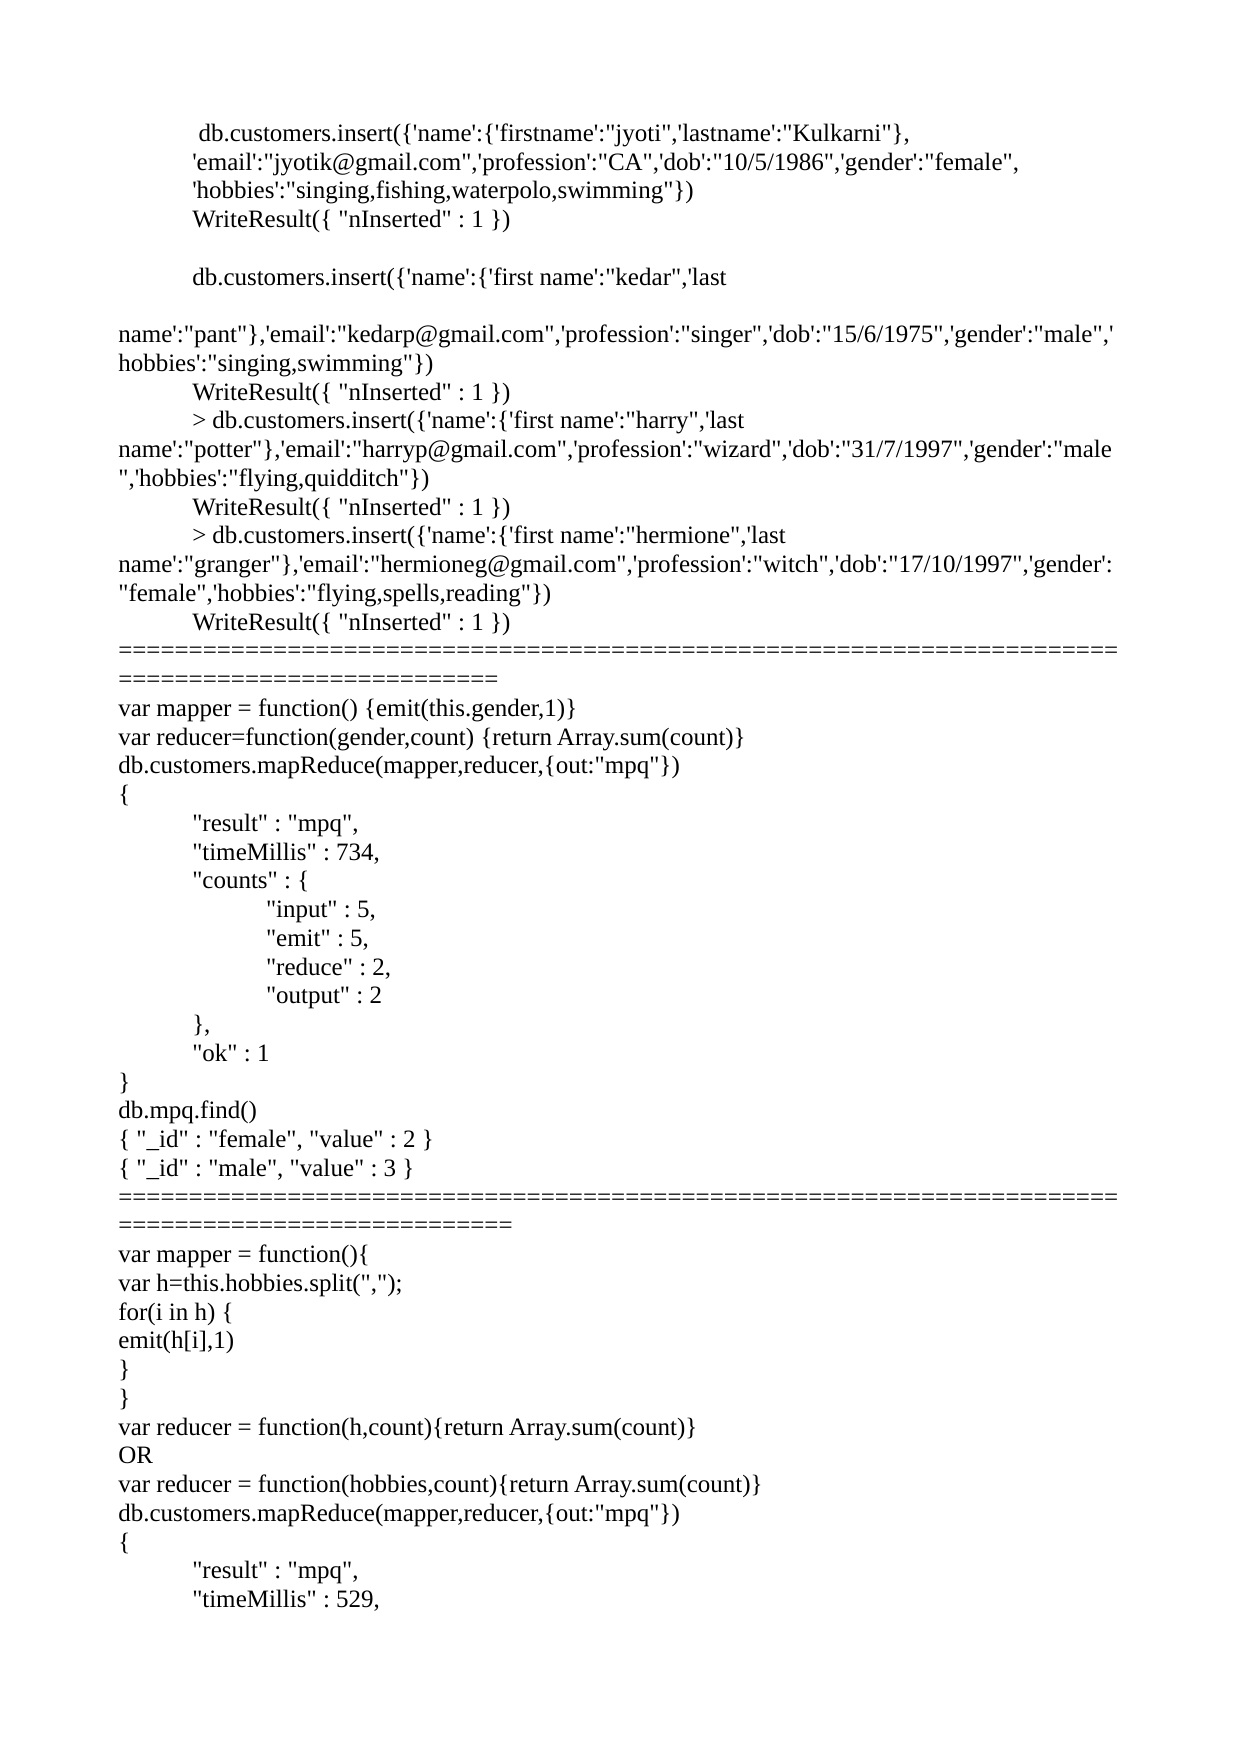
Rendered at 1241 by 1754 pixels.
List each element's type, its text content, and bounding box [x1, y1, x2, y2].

text var reducer=function(gender,count) {return Array.sum(count)} [118, 722, 1122, 751]
text { [118, 1527, 1122, 1556]
text { "_id" : "female", "value" : 2 } [118, 1124, 1122, 1153]
text 'hobbies':"singing,fishing,waterpolo,swimming"}) [118, 176, 1122, 204]
text 'email':"jyotik@gmail.com",'profession':"CA",'dob':"10/5/1986",'gender':"female", [118, 147, 1122, 176]
text OR [118, 1441, 1122, 1469]
text WriteResult({ "nInserted" : 1 }) [118, 377, 1122, 406]
text db.customers.mapReduce(mapper,reducer,{out:"mpq"}) [118, 751, 1122, 779]
text "ok" : 1 [118, 1038, 1122, 1067]
text WriteResult({ "nInserted" : 1 }) [118, 607, 1122, 636]
text } [118, 1354, 1122, 1383]
text db.customers.insert({'name':{'firstname':"jyoti",'lastname':"Kulkarni"}, [118, 118, 1122, 147]
text "reduce" : 2, [118, 952, 1122, 981]
text var reducer = function(h,count){return Array.sum(count)} [118, 1412, 1122, 1441]
text =================================================================================================== [118, 1182, 1122, 1239]
text "emit" : 5, [118, 923, 1122, 952]
text } [118, 1067, 1122, 1096]
text var reducer = function(hobbies,count){return Array.sum(count)} [118, 1469, 1122, 1498]
text > db.customers.insert({'name':{'first name':"harry",'last name':"potter"},'email':"harryp@gmail.com",'profession':"wizard",'dob':"31/7/1997",'gender':"male",'hobbies':"flying,quidditch"}) [118, 406, 1122, 492]
text "input" : 5, [118, 894, 1122, 923]
text db.customers.mapReduce(mapper,reducer,{out:"mpq"}) [118, 1498, 1122, 1527]
text emit(h[i],1) [118, 1326, 1122, 1354]
text } [118, 1383, 1122, 1412]
text db.customers.insert({'name':{'first name':"kedar",'last name':"pant"},'email':"kedarp@gmail.com",'profession':"singer",'dob':"15/6/1975",'gender':"male",'hobbies':"singing,swimming"}) [118, 262, 1122, 377]
text }, [118, 1009, 1122, 1038]
text ================================================================================================== [118, 636, 1122, 693]
text for(i in h) { [118, 1297, 1122, 1326]
text var mapper = function() {emit(this.gender,1)} [118, 693, 1122, 722]
text WriteResult({ "nInserted" : 1 }) [118, 492, 1122, 521]
text "timeMillis" : 529, [118, 1584, 1122, 1613]
text "result" : "mpq", [118, 808, 1122, 837]
text WriteResult({ "nInserted" : 1 }) [118, 204, 1122, 233]
text { [118, 779, 1122, 808]
text > db.customers.insert({'name':{'first name':"hermione",'last name':"granger"},'email':"hermioneg@gmail.com",'profession':"witch",'dob':"17/10/1997",'gender':"female",'hobbies':"flying,spells,reading"}) [118, 521, 1122, 607]
text var h=this.hobbies.split(","); [118, 1268, 1122, 1297]
text "timeMillis" : 734, [118, 837, 1122, 866]
text "output" : 2 [118, 981, 1122, 1009]
text var mapper = function(){ [118, 1239, 1122, 1268]
text db.mpq.find() [118, 1096, 1122, 1124]
text "result" : "mpq", [118, 1556, 1122, 1584]
text { "_id" : "male", "value" : 3 } [118, 1153, 1122, 1182]
text "counts" : { [118, 866, 1122, 894]
